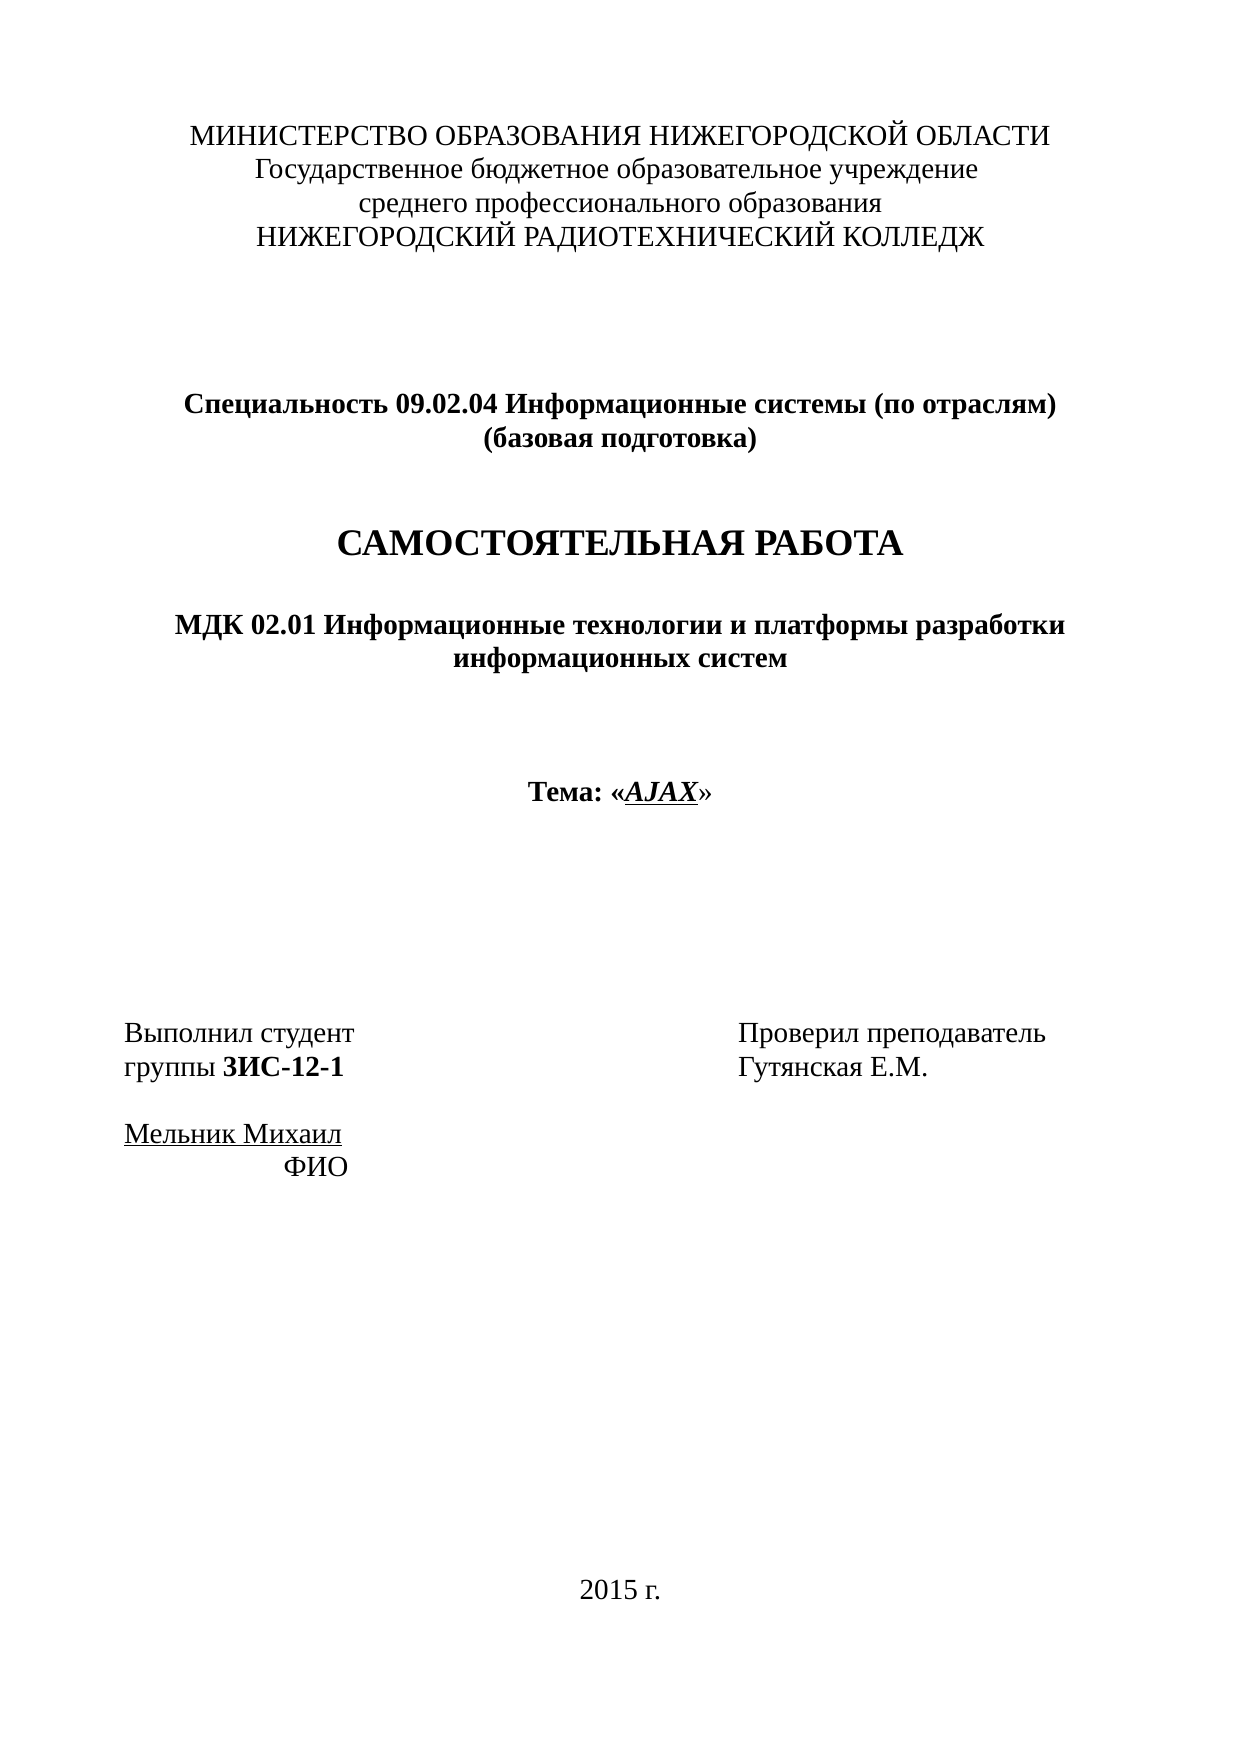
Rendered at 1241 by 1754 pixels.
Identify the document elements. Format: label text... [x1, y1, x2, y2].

text САМОСТОЯТЕЛЬНАЯ РАБОТА [118, 521, 1122, 564]
text НИЖЕГОРОДСКИЙ РАДИОТЕХНИЧЕСКИЙ КОЛЛЕДЖ [118, 219, 1122, 252]
text МДК 02.01 Информационные технологии и платформы разработки информационных систем [118, 607, 1122, 674]
table_header Проверил преподаватель Гутянская Е.М. [732, 1009, 1123, 1188]
text (базовая подготовка) [118, 420, 1122, 453]
text 2015 г. [118, 1572, 1122, 1605]
table_header Выполнил студент группы 3ИС-12-1 Мельник Михаил ФИО [118, 1009, 513, 1188]
text Государственное бюджетное образовательное учреждение [118, 152, 1122, 185]
text МИНИСТЕРСТВО ОБРАЗОВАНИЯ НИЖЕГОРОДСКОЙ ОБЛАСТИ [118, 118, 1122, 152]
text Специальность 09.02.04 Информационные системы (по отраслям) [118, 386, 1122, 420]
text Тема: «AJAX» [118, 774, 1122, 808]
table_header [514, 1009, 732, 1188]
text среднего профессионального образования [118, 185, 1122, 219]
